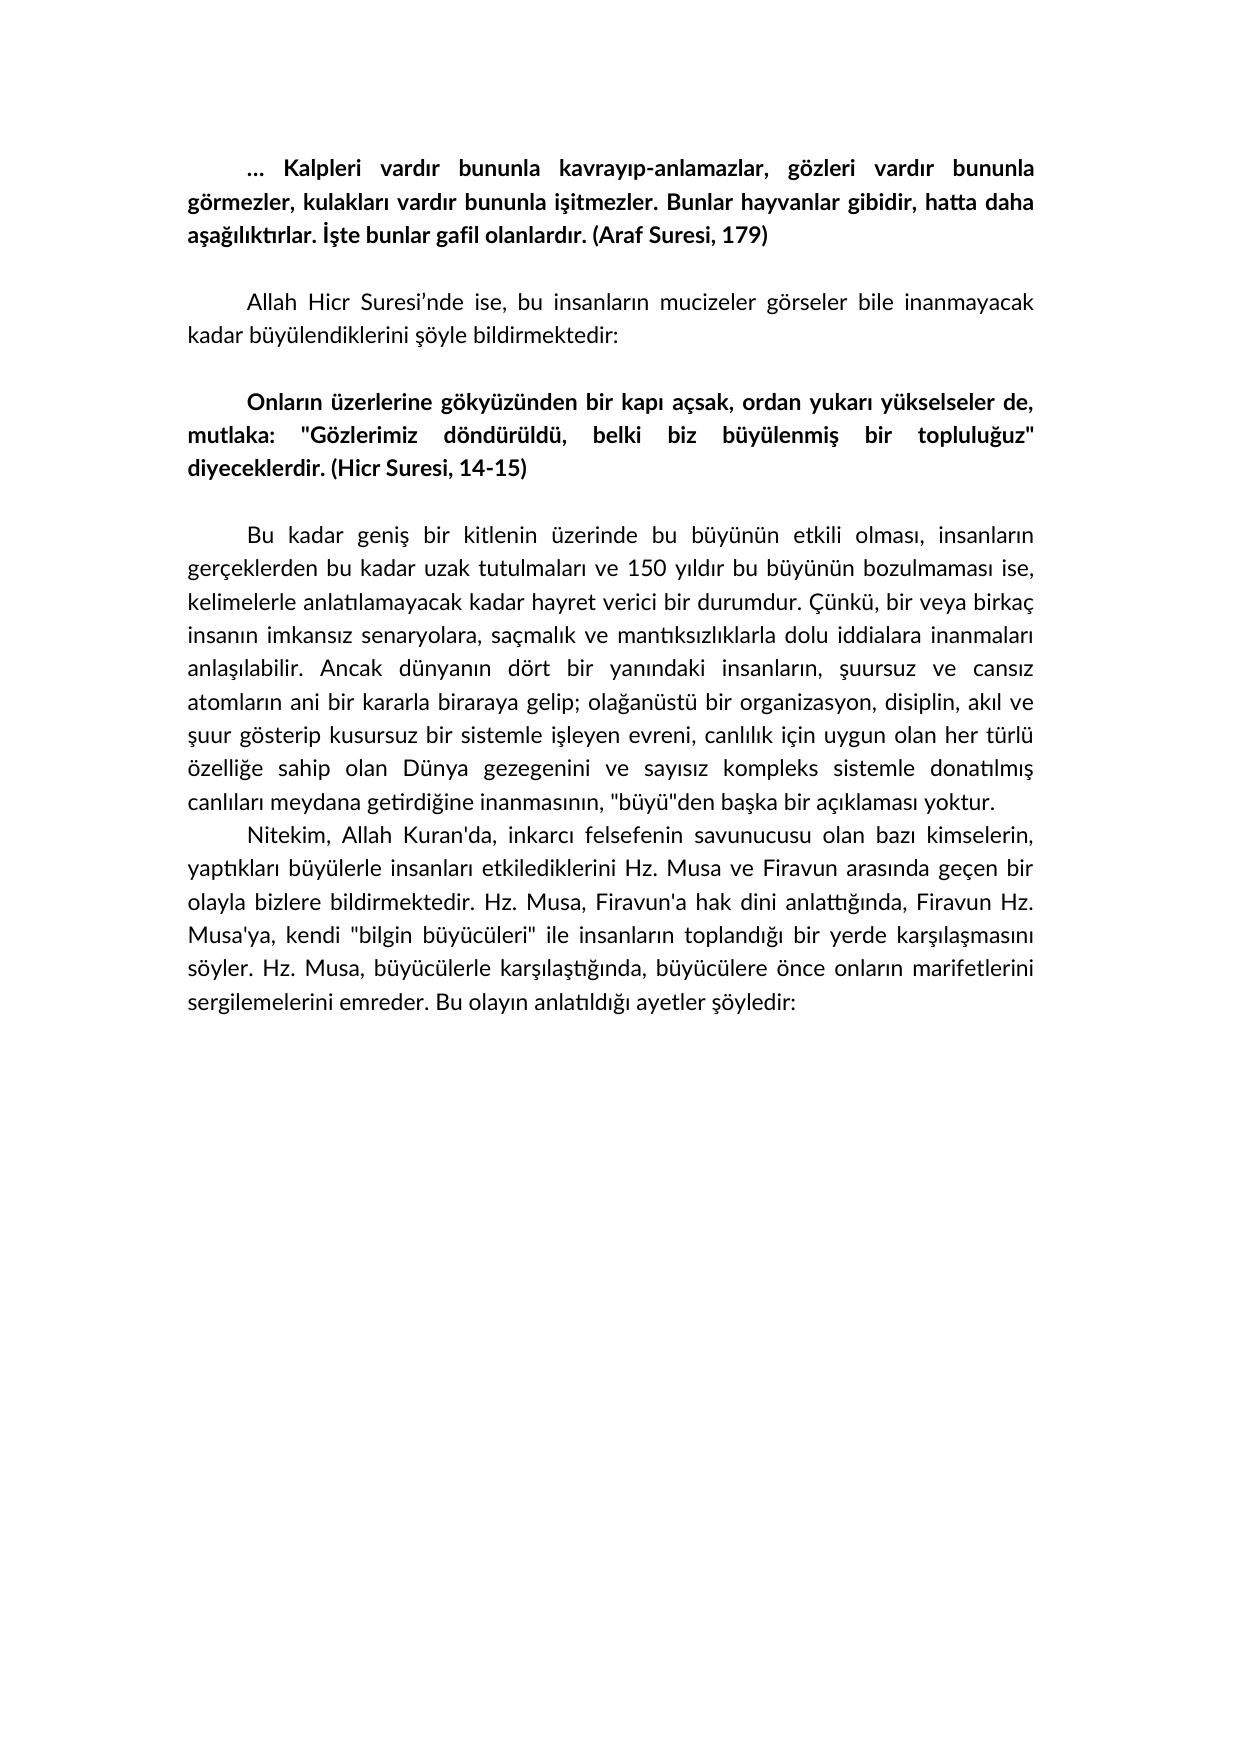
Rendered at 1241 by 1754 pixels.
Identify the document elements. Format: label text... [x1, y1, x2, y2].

text Allah Hicr Suresi’nde ise, bu insanların mucizeler görseler bile inanmayacak kadar büyülendiklerini şöyle bildirmektedir: [187, 283, 1035, 350]
text Onların üzerlerine gökyüzünden bir kapı açsak, ordan yukarı yükselseler de, mutlaka: "Gözlerimiz döndürüldü, belki biz büyülenmiş bir topluluğuz" diyeceklerdir. (Hicr Suresi, 14-15) [187, 383, 1035, 483]
text … Kalpleri vardır bununla kavrayıp-anlamazlar, gözleri vardır bununla görmezler, kulakları vardır bununla işitmezler. Bunlar hayvanlar gibidir, hatta daha aşağılıktırlar. İşte bunlar gafil olanlardır. (Araf Suresi, 179) [187, 150, 1035, 250]
text Bu kadar geniş bir kitlenin üzerinde bu büyünün etkili olması, insanların gerçeklerden bu kadar uzak tutulmaları ve 150 yıldır bu büyünün bozulmaması ise, kelimelerle anlatılamayacak kadar hayret verici bir durumdur. Çünkü, bir veya birkaç insanın imkansız senaryolara, saçmalık ve mantıksızlıklarla dolu iddialara inanmaları anlaşılabilir. Ancak dünyanın dört bir yanındaki insanların, şuursuz ve cansız atomların ani bir kararla biraraya gelip; olağanüstü bir organizasyon, disiplin, akıl ve şuur gösterip kusursuz bir sistemle işleyen evreni, canlılık için uygun olan her türlü özelliğe sahip olan Dünya gezegenini ve sayısız kompleks sistemle donatılmış canlıları meydana getirdiğine inanmasının, "büyü"den başka bir açıklaması yoktur. [187, 517, 1035, 817]
text Nitekim, Allah Kuran'da, inkarcı felsefenin savunucusu olan bazı kimselerin, yaptıkları büyülerle insanları etkilediklerini Hz. Musa ve Firavun arasında geçen bir olayla bizlere bildirmektedir. Hz. Musa, Firavun'a hak dini anlattığında, Firavun Hz. Musa'ya, kendi "bilgin büyücüleri" ile insanların toplandığı bir yerde karşılaşmasını söyler. Hz. Musa, büyücülerle karşılaştığında, büyücülere önce onların marifetlerini sergilemelerini emreder. Bu olayın anlatıldığı ayetler şöyledir: [187, 817, 1035, 1017]
